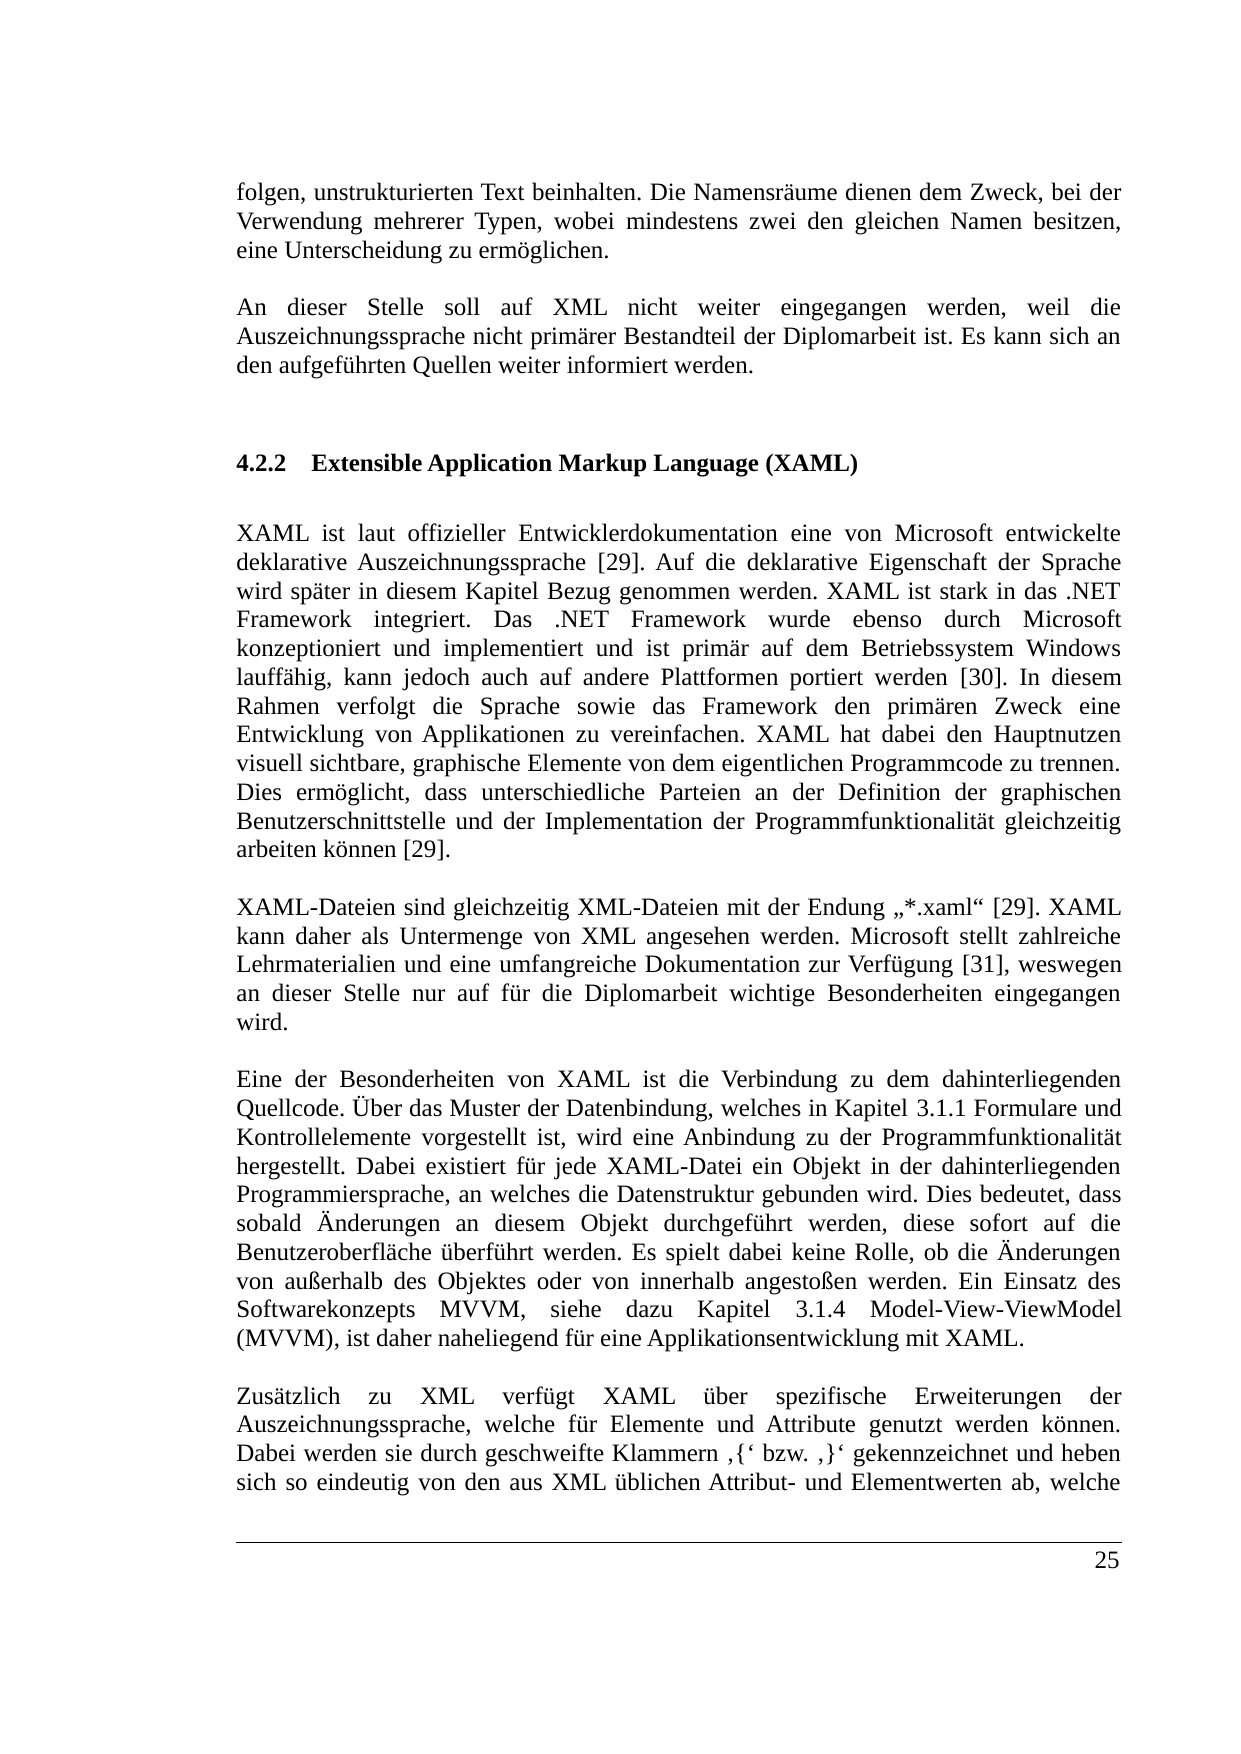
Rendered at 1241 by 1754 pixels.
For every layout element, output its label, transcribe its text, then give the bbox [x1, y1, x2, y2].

text Zusätzlich zu XML verfügt XAML über spezifische Erweiterungen der Auszeichnungssprache, welche für Elemente und Attribute genutzt werden können. Dabei werden sie durch geschweifte Klammern ‚{‘ bzw. ‚}‘ gekennzeichnet und heben sich so eindeutig von den aus XML üblichen Attribut- und Elementwerten ab, welche [236, 1381, 1122, 1496]
text XAML-Dateien sind gleichzeitig XML-Dateien mit der Endung „*.xaml“ [29]. XAML kann daher als Untermenge von XML angesehen werden. Microsoft stellt zahlreiche Lehrmaterialien und eine umfangreiche Dokumentation zur Verfügung [31], weswegen an dieser Stelle nur auf für die Diplomarbeit wichtige Besonderheiten eingegangen wird. [236, 892, 1122, 1036]
text folgen, unstrukturierten Text beinhalten. Die Namensräume dienen dem Zweck, bei der Verwendung mehrerer Typen, wobei mindestens zwei den gleichen Namen besitzen, eine Unterscheidung zu ermöglichen. [236, 177, 1122, 263]
text XAML ist laut offizieller Entwicklerdokumentation eine von Microsoft entwickelte deklarative Auszeichnungssprache [29]. Auf die deklarative Eigenschaft der Sprache wird später in diesem Kapitel Bezug genommen werden. XAML ist stark in das .NET Framework integriert. Das .NET Framework wurde ebenso durch Microsoft konzeptioniert und implementiert und ist primär auf dem Betriebssystem Windows lauffähig, kann jedoch auch auf andere Plattformen portiert werden [30]. In diesem Rahmen verfolgt die Sprache sowie das Framework den primären Zweck eine Entwicklung von Applikationen zu vereinfachen. XAML hat dabei den Hauptnutzen visuell sichtbare, graphische Elemente von dem eigentlichen Programmcode zu trennen. Dies ermöglicht, dass unterschiedliche Parteien an der Definition der graphischen Benutzerschnittstelle und der Implementation der Programmfunktionalität gleichzeitig arbeiten können [29]. [236, 518, 1122, 863]
subtitle Extensible Application Markup Language (XAML) [236, 448, 1122, 477]
text Eine der Besonderheiten von XAML ist die Verbindung zu dem dahinterliegenden Quellcode. Über das Muster der Datenbindung, welches in Kapitel 3.1.1 Formulare und Kontrollelemente vorgestellt ist, wird eine Anbindung zu der Programmfunktionalität hergestellt. Dabei existiert für jede XAML-Datei ein Objekt in der dahinterliegenden Programmiersprache, an welches die Datenstruktur gebunden wird. Dies bedeutet, dass sobald Änderungen an diesem Objekt durchgeführt werden, diese sofort auf die Benutzeroberfläche überführt werden. Es spielt dabei keine Rolle, ob die Änderungen von außerhalb des Objektes oder von innerhalb angestoßen werden. Ein Einsatz des Softwarekonzepts MVVM, siehe dazu Kapitel 3.1.4 Model-View-ViewModel (MVVM), ist daher naheliegend für eine Applikationsentwicklung mit XAML. [236, 1064, 1122, 1352]
text An dieser Stelle soll auf XML nicht weiter eingegangen werden, weil die Auszeichnungssprache nicht primärer Bestandteil der Diplomarbeit ist. Es kann sich an den aufgeführten Quellen weiter informiert werden. [236, 292, 1122, 378]
